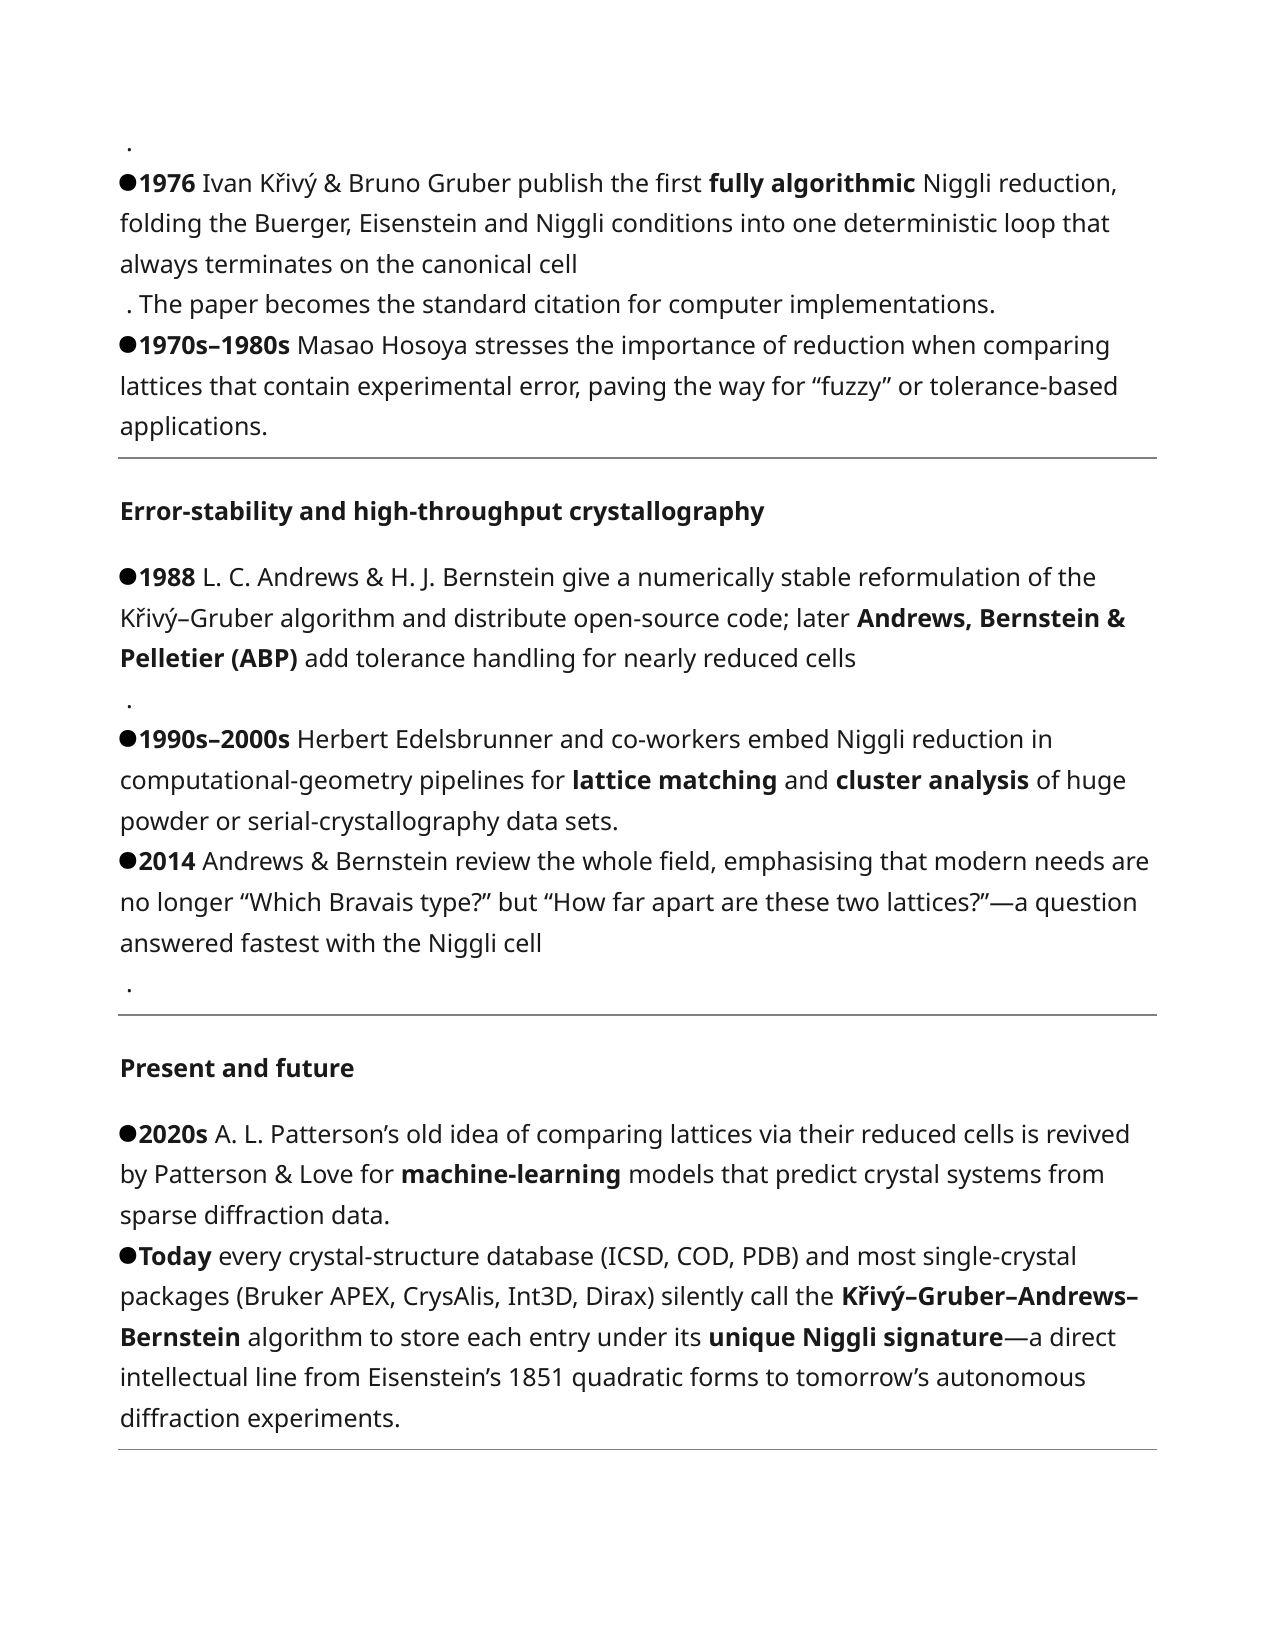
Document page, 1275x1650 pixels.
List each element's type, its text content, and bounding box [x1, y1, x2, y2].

list 1988 L. C. Andrews & H. J. Bernstein give a numerically stable reformulation of the Křivý–Gruber algorithm and distribute open-source code; later Andrews, Bernstein & Pelletier (ABP) add tolerance handling for nearly reduced cells [118, 553, 1157, 675]
list . [124, 118, 1151, 159]
list . The paper becomes the standard citation for computer implementations. [124, 281, 1151, 321]
subtitle Error-stability and high-throughput crystallography [118, 487, 1157, 528]
list 1990s–2000s Herbert Edelsbrunner and co-workers embed Niggli reduction in computational-geometry pipelines for lattice matching and cluster analysis of huge powder or serial-crystallography data sets. [118, 716, 1157, 837]
list 2014 Andrews & Bernstein review the whole field, emphasising that modern needs are no longer “Which Bravais type?” but “How far apart are these two lattices?”—a question answered fastest with the Niggli cell [118, 837, 1157, 959]
list 1976 Ivan Křivý & Bruno Gruber publish the first fully algorithmic Niggli reduction, folding the Buerger, Eisenstein and Niggli conditions into one deterministic loop that always terminates on the canonical cell [118, 159, 1157, 281]
subtitle Present and future [118, 1044, 1157, 1085]
list Today every crystal-structure database (ICSD, COD, PDB) and most single-crystal packages (Bruker APEX, CrysAlis, Int3D, Dirax) silently call the Křivý–Gruber–Andrews–Bernstein algorithm to store each entry under its unique Niggli signature—a direct intellectual line from Eisenstein’s 1851 quadratic forms to tomorrow’s autonomous diffraction experiments. [118, 1232, 1157, 1435]
list 1970s–1980s Masao Hosoya stresses the importance of reduction when comparing lattices that contain experimental error, paving the way for “fuzzy” or tolerance-based applications. [118, 321, 1157, 443]
list . [124, 675, 1151, 716]
list . [124, 959, 1151, 1000]
list 2020s A. L. Patterson’s old idea of comparing lattices via their reduced cells is revived by Patterson & Love for machine-learning models that predict crystal systems from sparse diffraction data. [118, 1110, 1157, 1232]
